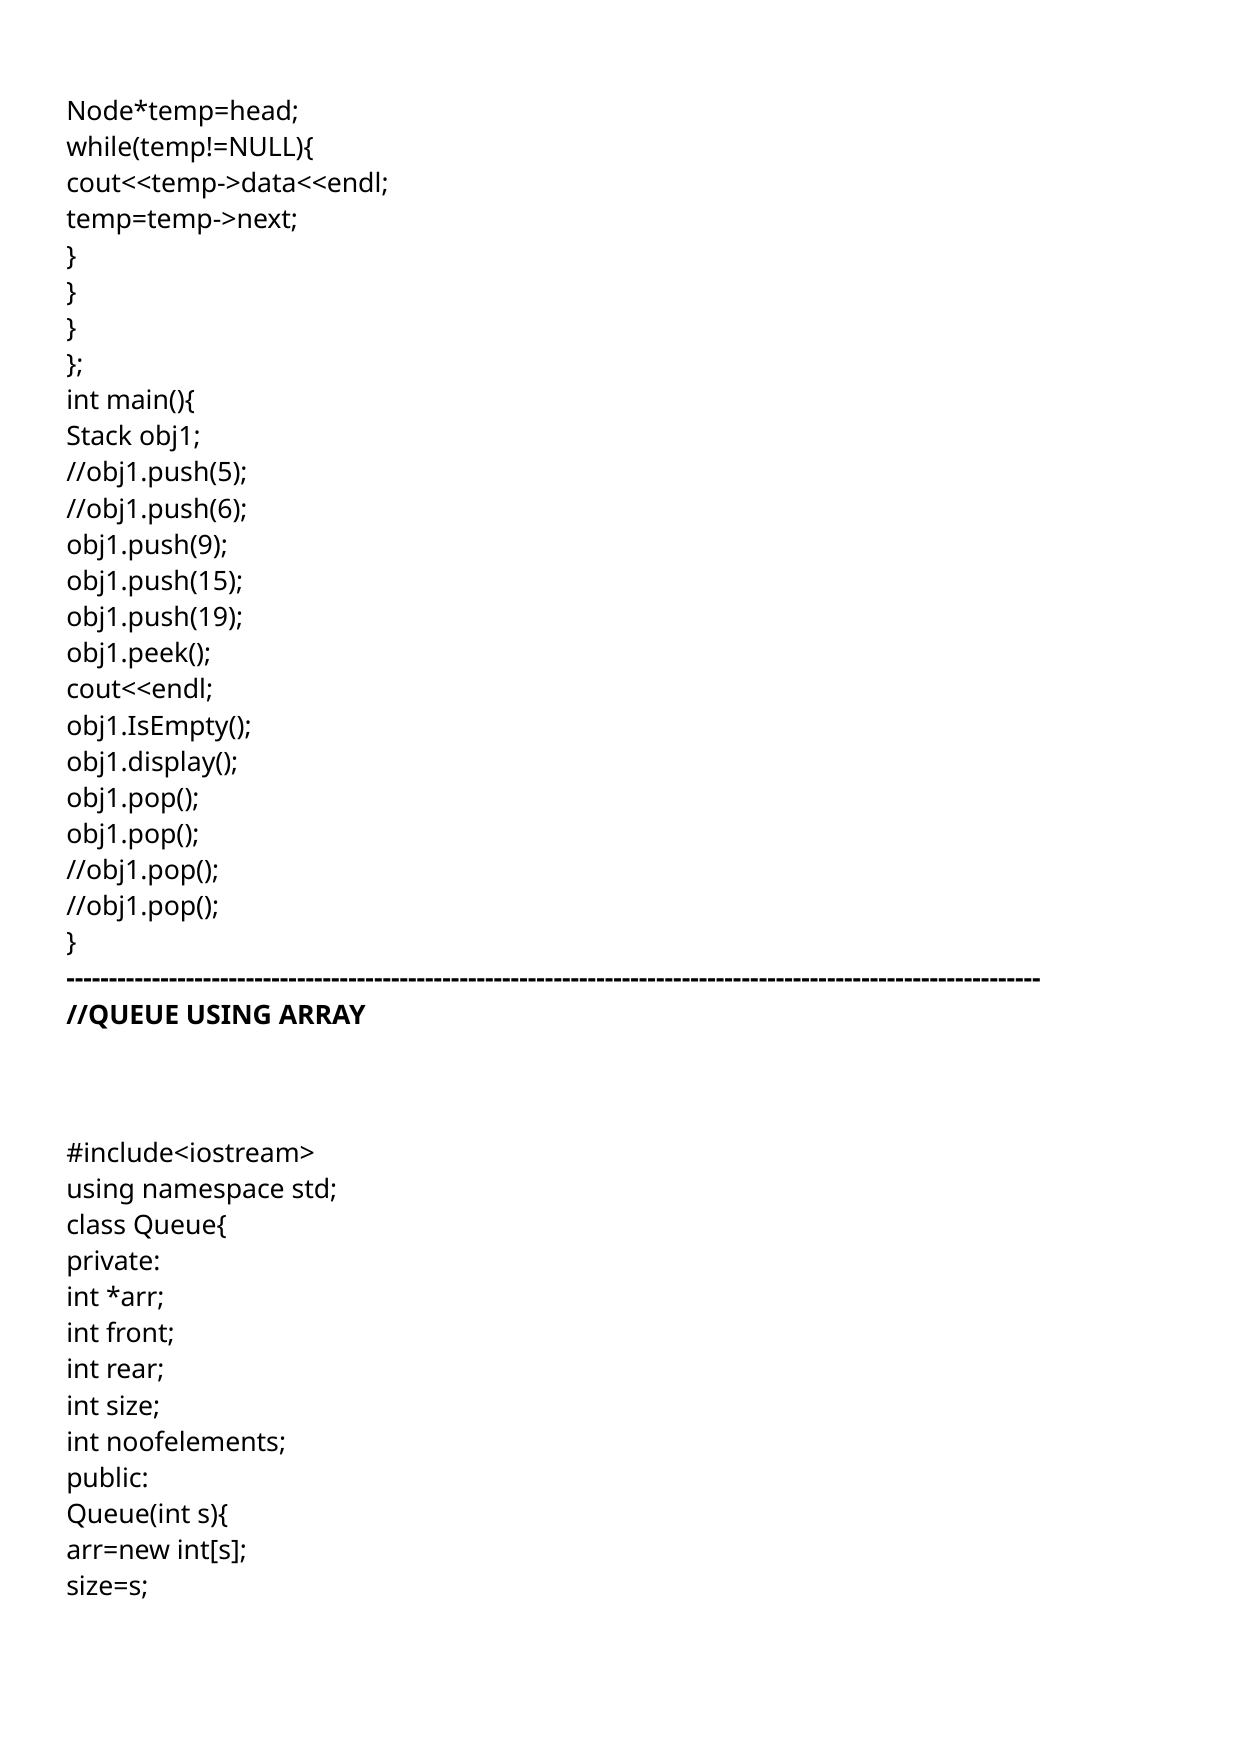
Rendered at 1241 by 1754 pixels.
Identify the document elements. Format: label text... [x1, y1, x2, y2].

text public: [66, 1459, 1122, 1495]
text //QUEUE USING ARRAY [66, 996, 1122, 1032]
text //obj1.pop(); [66, 851, 1122, 887]
text Queue(int s){ [66, 1495, 1122, 1531]
text int noofelements; [66, 1423, 1122, 1459]
text }; [66, 345, 1122, 381]
text obj1.display(); [66, 743, 1122, 779]
text obj1.peek(); [66, 634, 1122, 670]
text } [66, 237, 1122, 273]
text Node*temp=head; [66, 92, 1122, 128]
text temp=temp->next; [66, 200, 1122, 237]
text cout<<endl; [66, 670, 1122, 706]
text arr=new int[s]; [66, 1531, 1122, 1567]
text using namespace std; [66, 1170, 1122, 1206]
text int main(){ [66, 381, 1122, 417]
text while(temp!=NULL){ [66, 128, 1122, 164]
text obj1.push(9); [66, 526, 1122, 562]
text int front; [66, 1314, 1122, 1350]
text obj1.pop(); [66, 779, 1122, 815]
text Stack obj1; [66, 417, 1122, 453]
text obj1.pop(); [66, 815, 1122, 851]
text obj1.push(15); [66, 562, 1122, 598]
text ------------------------------------------------------------------------------------------------------------------ [66, 959, 1122, 996]
text int size; [66, 1387, 1122, 1423]
text } [66, 923, 1122, 959]
text } [66, 273, 1122, 309]
text //obj1.push(5); [66, 453, 1122, 489]
text size=s; [66, 1567, 1122, 1603]
text private: [66, 1242, 1122, 1278]
text class Queue{ [66, 1206, 1122, 1242]
text int *arr; [66, 1278, 1122, 1314]
text obj1.IsEmpty(); [66, 706, 1122, 743]
text //obj1.pop(); [66, 887, 1122, 923]
text obj1.push(19); [66, 598, 1122, 634]
text int rear; [66, 1350, 1122, 1387]
text } [66, 309, 1122, 345]
text #include<iostream> [66, 1133, 1122, 1170]
text //obj1.push(6); [66, 489, 1122, 526]
text cout<<temp->data<<endl; [66, 164, 1122, 200]
